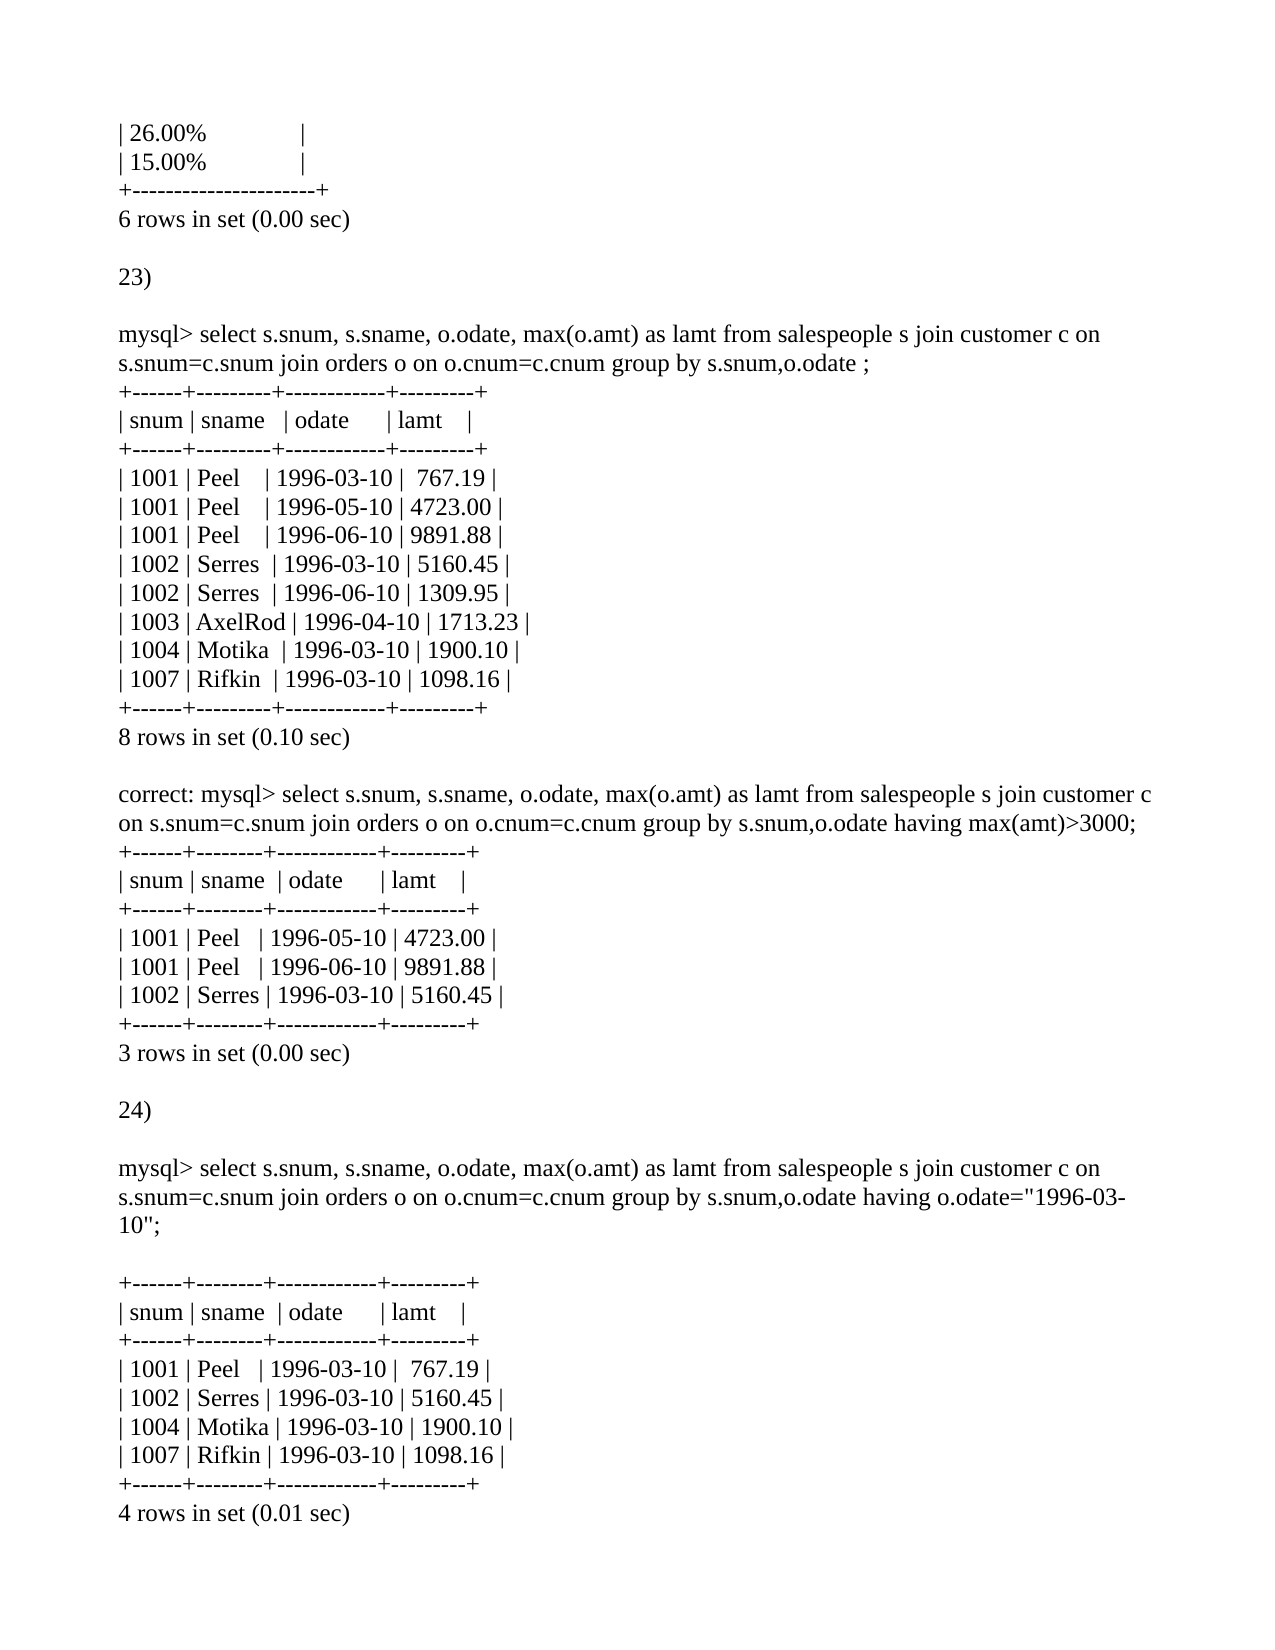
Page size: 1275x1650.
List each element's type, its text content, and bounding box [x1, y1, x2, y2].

text | 1001 | Peel | 1996-03-10 | 767.19 | [118, 1354, 1157, 1383]
text 3 rows in set (0.00 sec) [118, 1038, 1157, 1067]
text +------+--------+------------+---------+ [118, 1326, 1157, 1354]
text | 1001 | Peel | 1996-06-10 | 9891.88 | [118, 521, 1157, 549]
text +------+---------+------------+---------+ [118, 377, 1157, 406]
text | 1002 | Serres | 1996-03-10 | 5160.45 | [118, 1383, 1157, 1412]
text | 1002 | Serres | 1996-06-10 | 1309.95 | [118, 578, 1157, 607]
text | snum | sname | odate | lamt | [118, 866, 1157, 894]
text | 1007 | Rifkin | 1996-03-10 | 1098.16 | [118, 1441, 1157, 1469]
text +------+--------+------------+---------+ [118, 894, 1157, 923]
text | 1007 | Rifkin | 1996-03-10 | 1098.16 | [118, 664, 1157, 693]
text | 1001 | Peel | 1996-03-10 | 767.19 | [118, 463, 1157, 492]
text +------+--------+------------+---------+ [118, 837, 1157, 866]
text +------+---------+------------+---------+ [118, 693, 1157, 722]
text 8 rows in set (0.10 sec) [118, 722, 1157, 751]
text | snum | sname | odate | lamt | [118, 406, 1157, 434]
text | 1002 | Serres | 1996-03-10 | 5160.45 | [118, 549, 1157, 578]
text 24) [118, 1096, 1157, 1124]
text 6 rows in set (0.00 sec) [118, 204, 1157, 233]
text | snum | sname | odate | lamt | [118, 1297, 1157, 1326]
text +------+--------+------------+---------+ [118, 1009, 1157, 1038]
text | 1003 | AxelRod | 1996-04-10 | 1713.23 | [118, 607, 1157, 636]
text +------+--------+------------+---------+ [118, 1469, 1157, 1498]
text | 15.00% | [118, 147, 1157, 176]
text +------+---------+------------+---------+ [118, 434, 1157, 463]
text | 1001 | Peel | 1996-05-10 | 4723.00 | [118, 492, 1157, 521]
text +----------------------+ [118, 176, 1157, 204]
text | 26.00% | [118, 118, 1157, 147]
text | 1001 | Peel | 1996-05-10 | 4723.00 | [118, 923, 1157, 952]
text +------+--------+------------+---------+ [118, 1268, 1157, 1297]
text mysql> select s.snum, s.sname, o.odate, max(o.amt) as lamt from salespeople s join customer c on s.snum=c.snum join orders o on o.cnum=c.cnum group by s.snum,o.odate ; [118, 319, 1157, 377]
text mysql> select s.snum, s.sname, o.odate, max(o.amt) as lamt from salespeople s join customer c on s.snum=c.snum join orders o on o.cnum=c.cnum group by s.snum,o.odate having o.odate="1996-03-10"; [118, 1153, 1157, 1239]
text | 1004 | Motika | 1996-03-10 | 1900.10 | [118, 636, 1157, 664]
text | 1001 | Peel | 1996-06-10 | 9891.88 | [118, 952, 1157, 981]
text | 1004 | Motika | 1996-03-10 | 1900.10 | [118, 1412, 1157, 1441]
text 4 rows in set (0.01 sec) [118, 1498, 1157, 1527]
text correct: mysql> select s.snum, s.sname, o.odate, max(o.amt) as lamt from salespeople s join customer c on s.snum=c.snum join orders o on o.cnum=c.cnum group by s.snum,o.odate having max(amt)>3000; [118, 779, 1157, 837]
text 23) [118, 262, 1157, 291]
text | 1002 | Serres | 1996-03-10 | 5160.45 | [118, 981, 1157, 1009]
